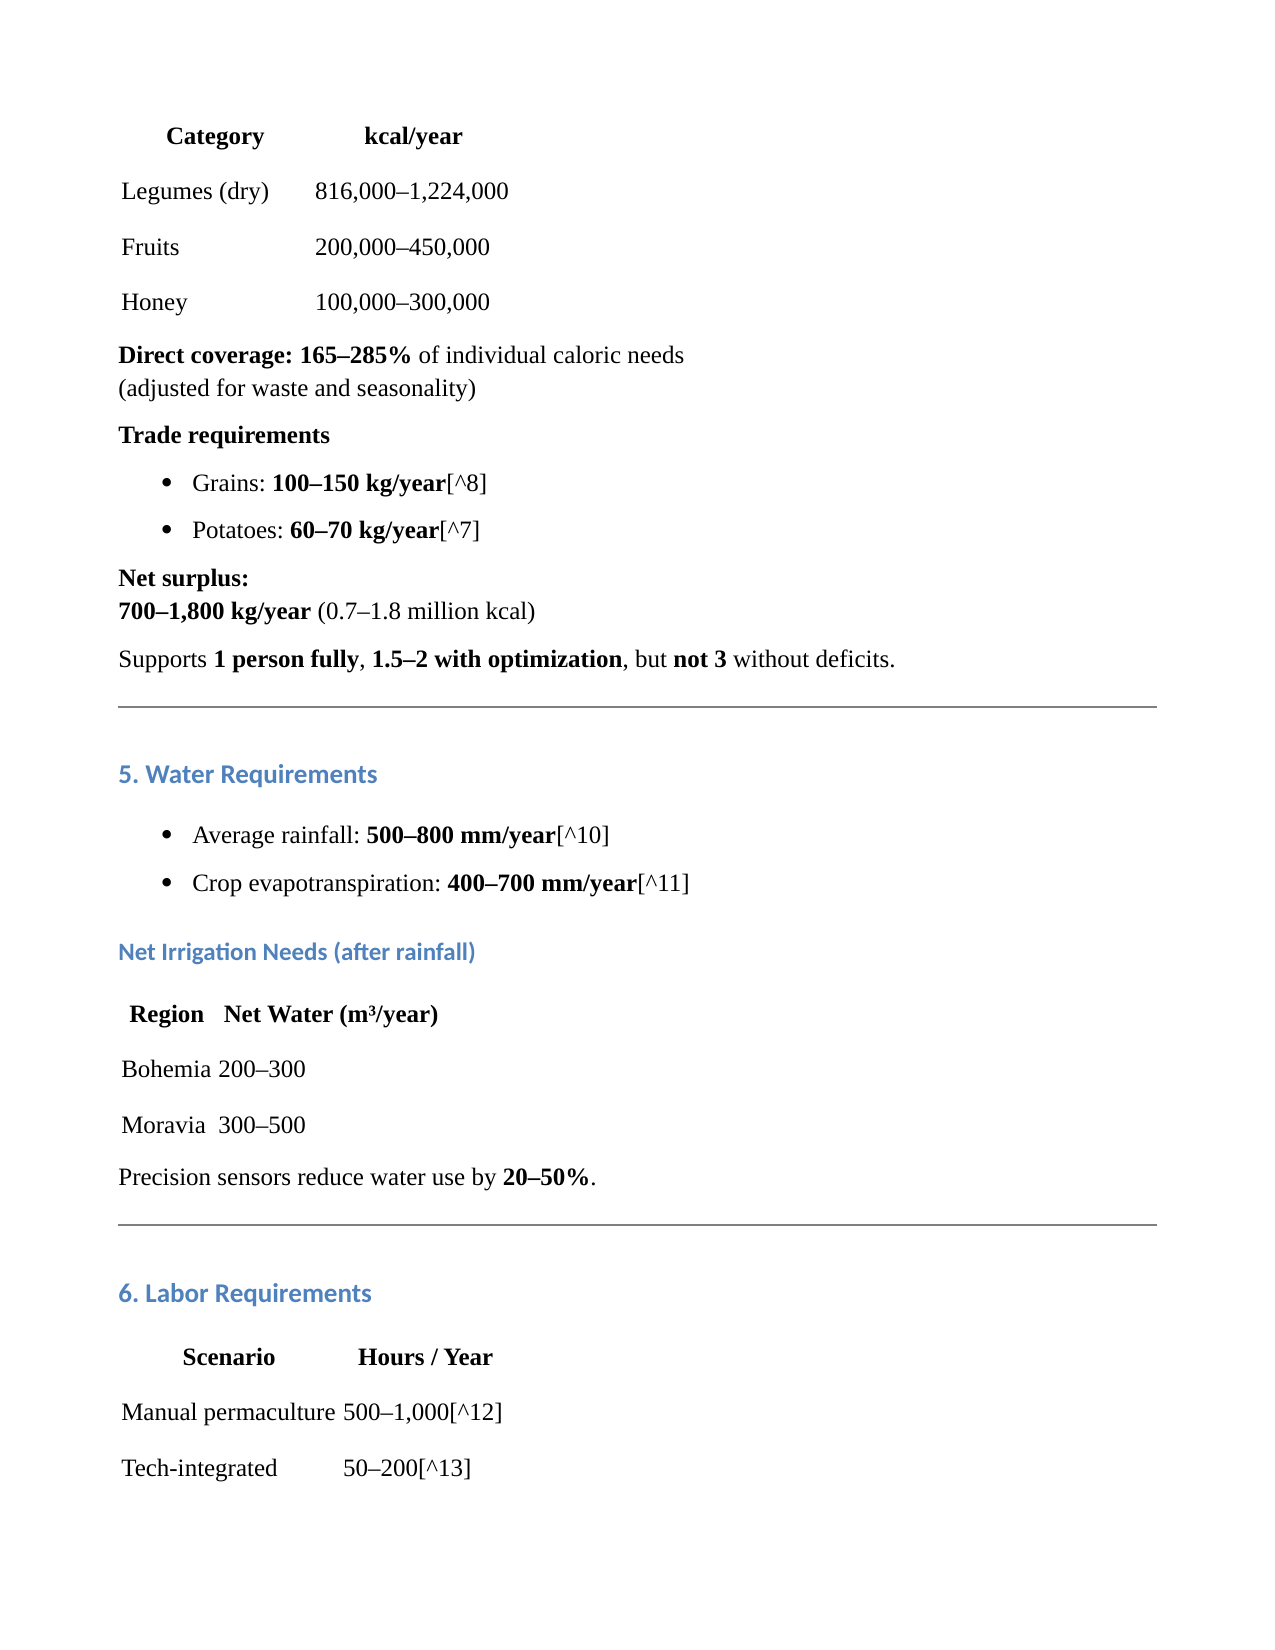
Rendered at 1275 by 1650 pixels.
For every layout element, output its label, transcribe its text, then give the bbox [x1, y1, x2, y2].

table_cell 100,000–300,000 [312, 284, 514, 340]
subtitle 6. Labor Requirements [118, 1276, 1157, 1309]
text Direct coverage: 165–285% of individual caloric needs (adjusted for waste and seasonality) [118, 340, 1157, 402]
text Trade requirements [118, 420, 1157, 449]
table_header Net Water (m³/year) [215, 996, 447, 1052]
table_cell 816,000–1,224,000 [312, 174, 514, 229]
table_cell Fruits [118, 229, 312, 284]
text Net surplus: 700–1,800 kg/year (0.7–1.8 million kcal) [118, 563, 1157, 625]
table_header kcal/year [312, 118, 514, 173]
subtitle 5. Water Requirements [118, 758, 1157, 791]
table_cell Manual permaculture [118, 1394, 340, 1450]
table_cell 50–200[^13] [340, 1450, 511, 1505]
text Precision sensors reduce water use by 20–50%. [118, 1162, 1157, 1191]
list Average rainfall: 500–800 mm/year[^10] [162, 820, 1157, 849]
table_cell Tech-integrated [118, 1450, 340, 1505]
table_cell Bohemia [118, 1052, 215, 1107]
subtitle Net Irrigation Needs (after rainfall) [118, 936, 1157, 967]
list Grains: 100–150 kg/year[^8] [162, 468, 1157, 497]
table_cell Moravia [118, 1107, 215, 1162]
list Crop evapotranspiration: 400–700 mm/year[^11] [162, 868, 1157, 897]
table_cell Honey [118, 284, 312, 340]
list Potatoes: 60–70 kg/year[^7] [162, 516, 1157, 544]
table_cell 200–300 [215, 1052, 447, 1107]
table_cell 500–1,000[^12] [340, 1394, 511, 1450]
table_header Scenario [118, 1339, 340, 1394]
table_cell Legumes (dry) [118, 174, 312, 229]
table_header Hours / Year [340, 1339, 511, 1394]
table_header Region [118, 996, 215, 1052]
table_header Category [118, 118, 312, 173]
table_cell 200,000–450,000 [312, 229, 514, 284]
text Supports 1 person fully, 1.5–2 with optimization, but not 3 without deficits. [118, 644, 1157, 673]
table_cell 300–500 [215, 1107, 447, 1162]
